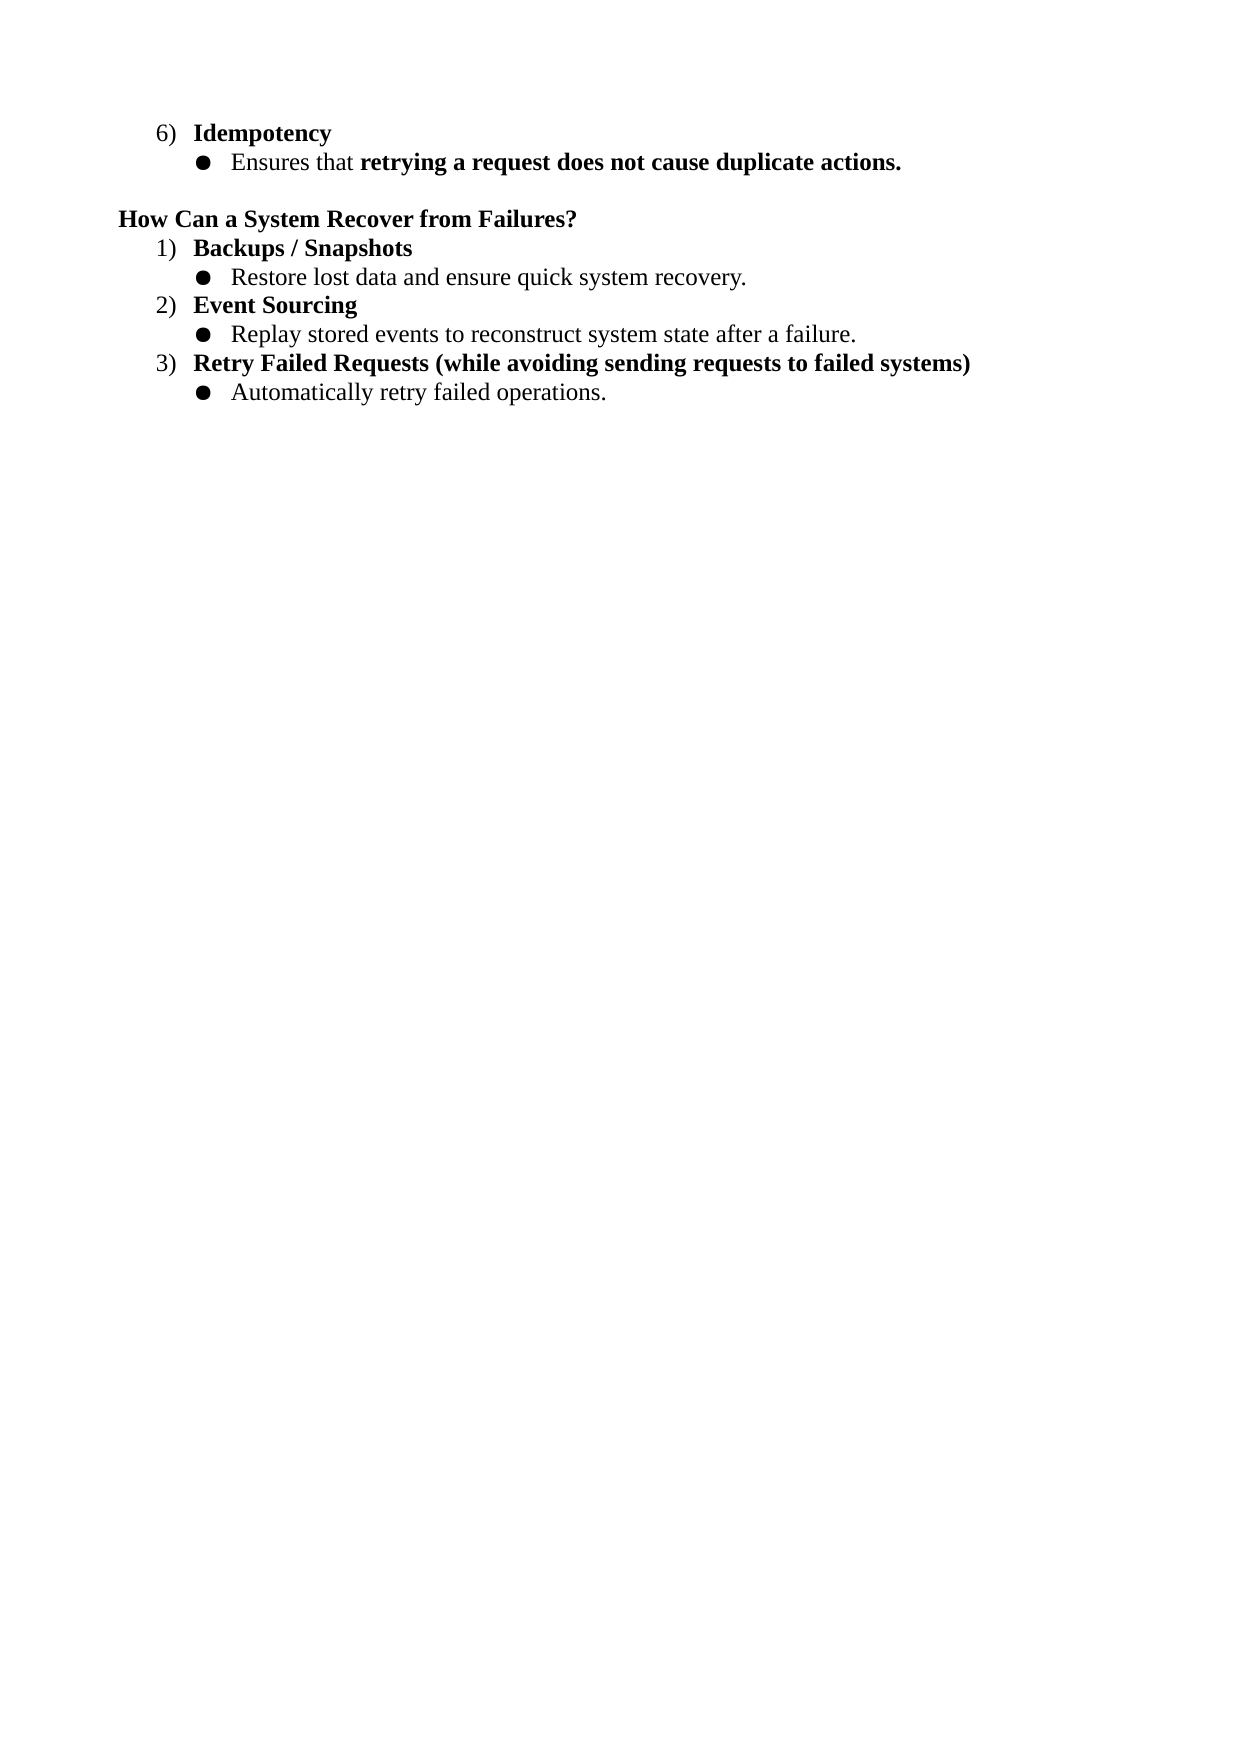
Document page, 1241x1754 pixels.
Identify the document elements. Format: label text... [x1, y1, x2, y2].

list Ensures that retrying a request does not cause duplicate actions. [193, 147, 1122, 176]
list Automatically retry failed operations. [193, 377, 1122, 406]
list Event Sourcing [156, 291, 1122, 319]
list Retry Failed Requests (while avoiding sending requests to failed systems) [156, 348, 1122, 377]
list Restore lost data and ensure quick system recovery. [193, 262, 1122, 291]
list Replay stored events to reconstruct system state after a failure. [193, 319, 1122, 348]
text How Can a System Recover from Failures? [118, 204, 1122, 233]
list Backups / Snapshots [156, 233, 1122, 262]
list Idempotency [156, 118, 1122, 147]
